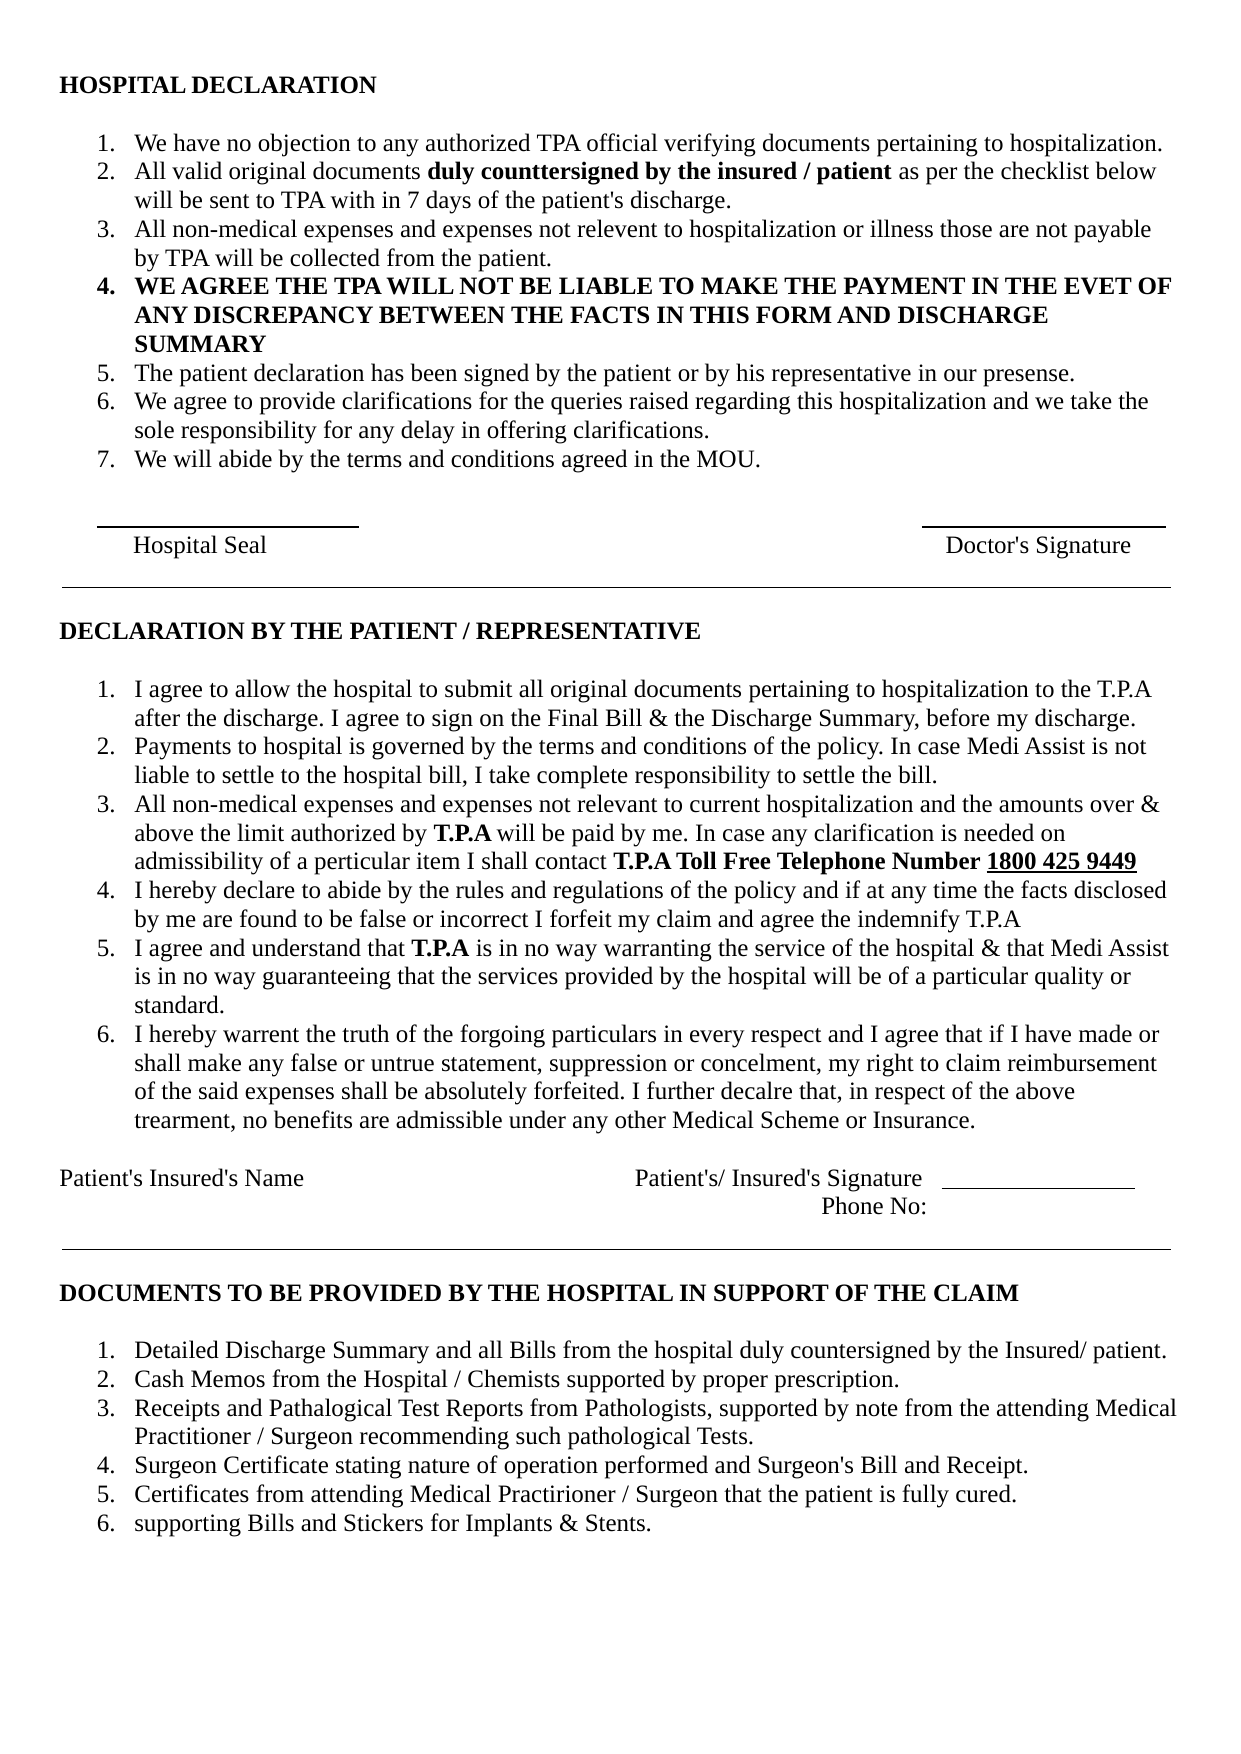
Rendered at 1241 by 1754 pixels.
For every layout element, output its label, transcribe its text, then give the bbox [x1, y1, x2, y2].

list I agree and understand that T.P.A is in no way warranting the service of the hospital & that Medi Assist is in no way guaranteeing that the services provided by the hospital will be of a particular quality or standard. [97, 933, 1181, 1019]
list Receipts and Pathalogical Test Reports from Pathologists, supported by note from the attending Medical Practitioner / Surgeon recommending such pathological Tests. [97, 1393, 1181, 1450]
list All valid original documents duly counttersigned by the insured / patient as per the checklist below will be sent to TPA with in 7 days of the patient's discharge. [97, 156, 1181, 214]
list We have no objection to any authorized TPA official verifying documents pertaining to hospitalization. [97, 128, 1181, 156]
text Patient's Insured's Name Patient's/ Insured's Signature [59, 1163, 1181, 1191]
list Surgeon Certificate stating nature of operation performed and Surgeon's Bill and Receipt. [97, 1450, 1181, 1479]
text DOCUMENTS TO BE PROVIDED BY THE HOSPITAL IN SUPPORT OF THE CLAIM [59, 1278, 1181, 1306]
text Phone No: [59, 1191, 1181, 1220]
list I agree to allow the hospital to submit all original documents pertaining to hospitalization to the T.P.A after the discharge. I agree to sign on the Final Bill & the Discharge Summary, before my discharge. [97, 674, 1181, 731]
list WE AGREE THE TPA WILL NOT BE LIABLE TO MAKE THE PAYMENT IN THE EVET OF ANY DISCREPANCY BETWEEN THE FACTS IN THIS FORM AND DISCHARGE SUMMARY [97, 271, 1181, 358]
text HOSPITAL DECLARATION [59, 70, 1181, 99]
list The patient declaration has been signed by the patient or by his representative in our presense. [97, 358, 1181, 386]
list Payments to hospital is governed by the terms and conditions of the policy. In case Medi Assist is not liable to settle to the hospital bill, I take complete responsibility to settle the bill. [97, 731, 1181, 789]
list We will abide by the terms and conditions agreed in the MOU. [97, 444, 1181, 473]
list I hereby declare to abide by the rules and regulations of the policy and if at any time the facts disclosed by me are found to be false or incorrect I forfeit my claim and agree the indemnify T.P.A [97, 875, 1181, 933]
text Hospital Seal Doctor's Signature [59, 530, 1181, 559]
list Certificates from attending Medical Practirioner / Surgeon that the patient is fully cured. [97, 1479, 1181, 1508]
list All non-medical expenses and expenses not relevent to hospitalization or illness those are not payable by TPA will be collected from the patient. [97, 214, 1181, 271]
text DECLARATION BY THE PATIENT / REPRESENTATIVE [59, 616, 1181, 645]
list Detailed Discharge Summary and all Bills from the hospital duly countersigned by the Insured/ patient. [97, 1335, 1181, 1364]
list Cash Memos from the Hospital / Chemists supported by proper prescription. [97, 1364, 1181, 1393]
list All non-medical expenses and expenses not relevant to current hospitalization and the amounts over & above the limit authorized by T.P.A will be paid by me. In case any clarification is needed on admissibility of a perticular item I shall contact T.P.A Toll Free Telephone Number 1800 425 9449 [97, 789, 1181, 875]
list supporting Bills and Stickers for Implants & Stents. [97, 1508, 1181, 1536]
list I hereby warrent the truth of the forgoing particulars in every respect and I agree that if I have made or shall make any false or untrue statement, suppression or concelment, my right to claim reimbursement of the said expenses shall be absolutely forfeited. I further decalre that, in respect of the above trearment, no benefits are admissible under any other Medical Scheme or Insurance. [97, 1019, 1181, 1134]
list We agree to provide clarifications for the queries raised regarding this hospitalization and we take the sole responsibility for any delay in offering clarifications. [97, 386, 1181, 444]
